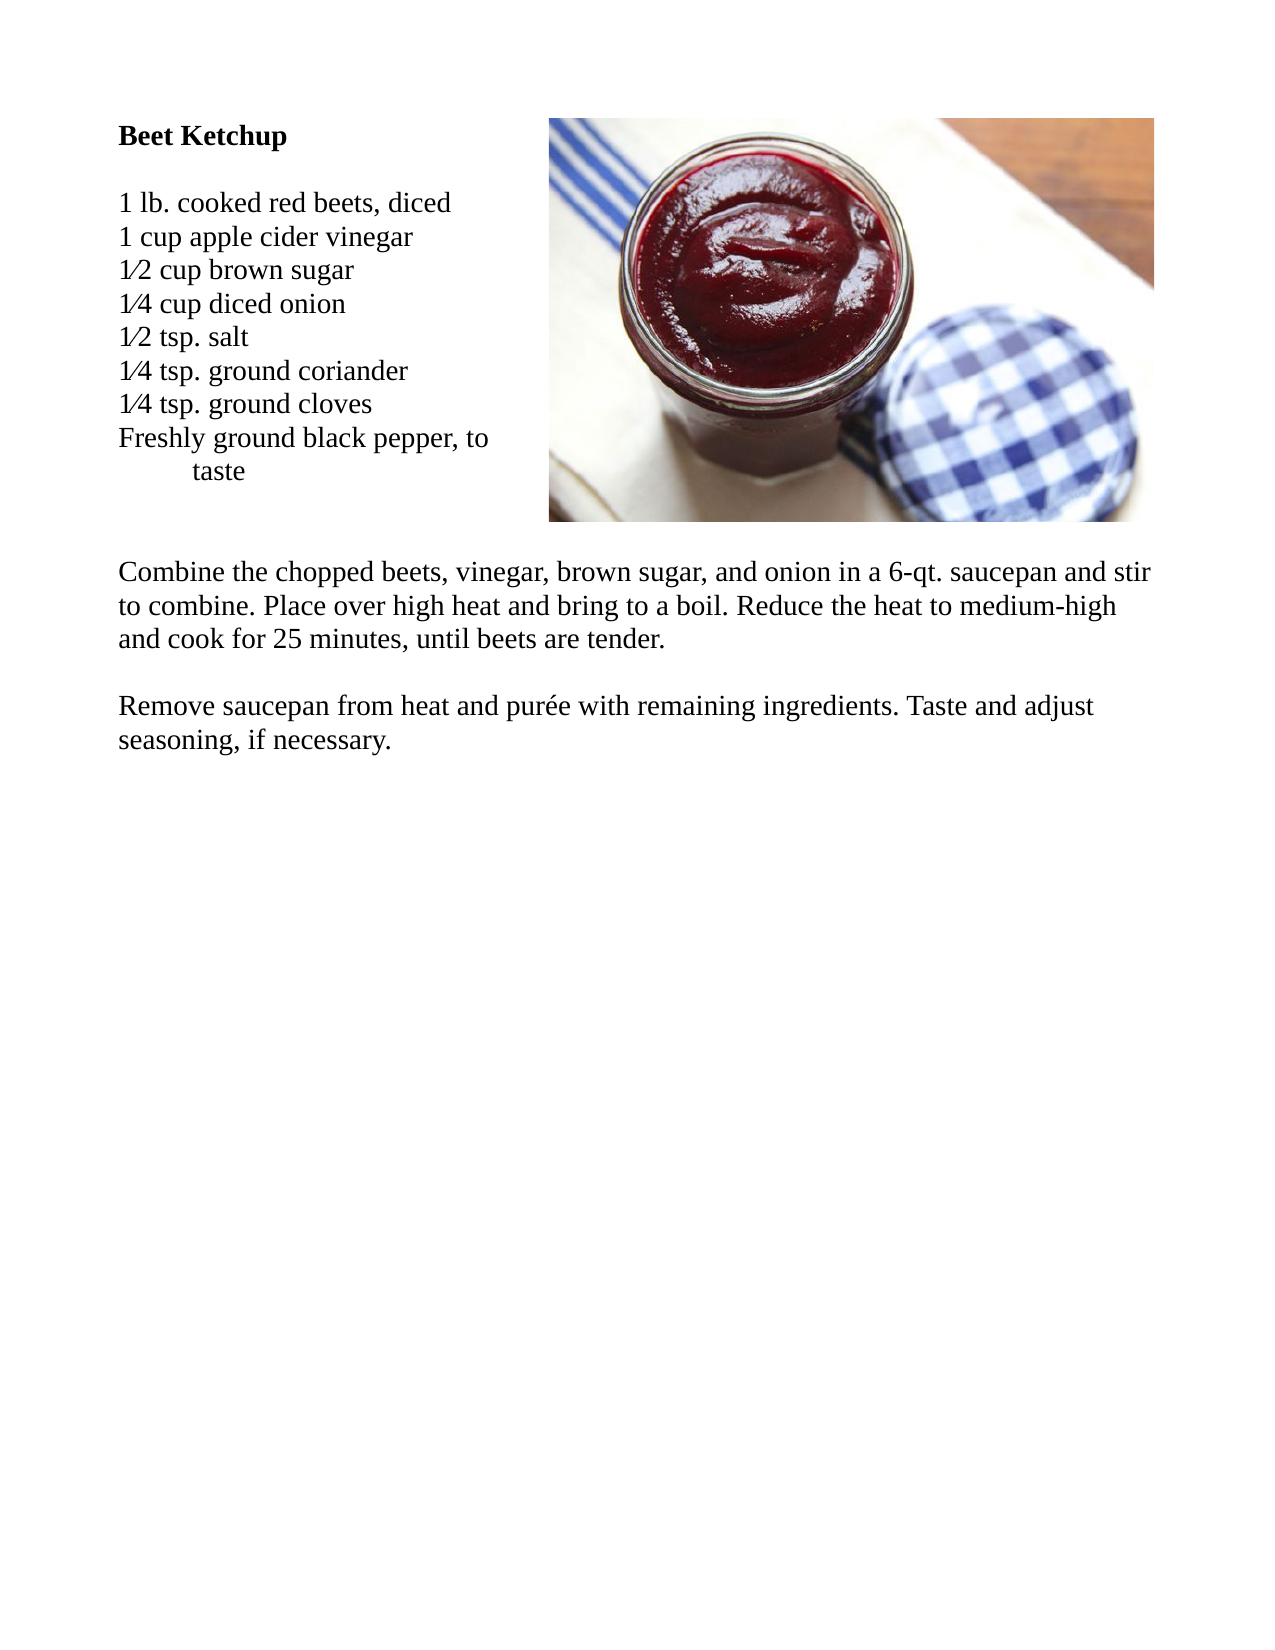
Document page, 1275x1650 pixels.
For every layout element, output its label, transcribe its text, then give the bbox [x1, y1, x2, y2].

text Remove saucepan from heat and purée with remaining ingredients. Taste and adjust seasoning, if necessary. [118, 688, 1157, 755]
text 1⁄2 tsp. salt [118, 319, 548, 353]
text Freshly ground black pepper, to taste [118, 420, 548, 487]
text Combine the chopped beets, vinegar, brown sugar, and onion in a 6-qt. saucepan and stir to combine. Place over high heat and bring to a boil. Reduce the heat to medium-high and cook for 25 minutes, until beets are tender. [118, 554, 1157, 655]
text 1 cup apple cider vinegar [118, 219, 548, 252]
picture [548, 118, 1155, 522]
text 1⁄4 tsp. ground coriander [118, 353, 548, 386]
text Beet Ketchup [118, 118, 548, 152]
text 1 lb. cooked red beets, diced [118, 185, 548, 219]
text 1⁄4 tsp. ground cloves [118, 386, 548, 420]
text 1⁄2 cup brown sugar [118, 252, 548, 286]
text 1⁄4 cup diced onion [118, 286, 548, 319]
